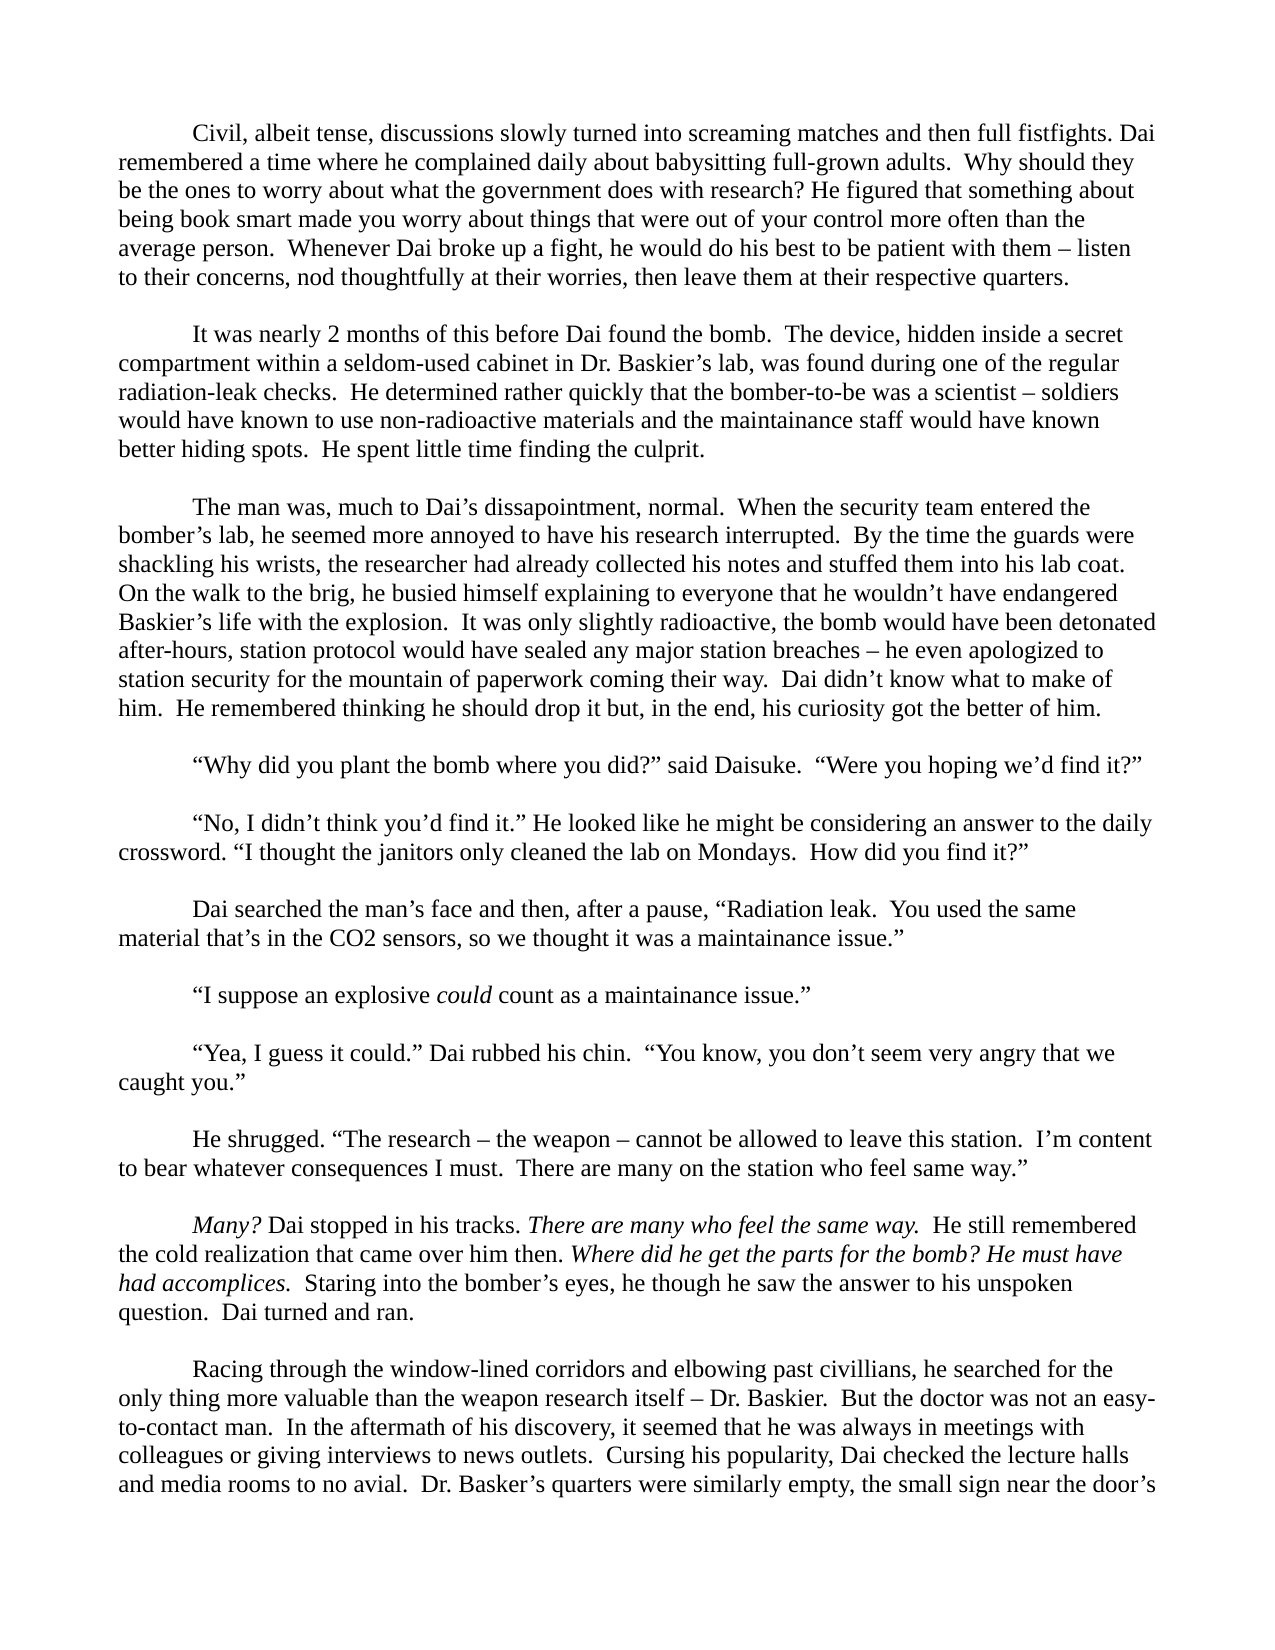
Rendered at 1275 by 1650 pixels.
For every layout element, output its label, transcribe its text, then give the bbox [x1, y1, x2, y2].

text “I suppose an explosive could count as a maintainance issue.” [118, 981, 1157, 1009]
text Civil, albeit tense, discussions slowly turned into screaming matches and then full fistfights. Dai remembered a time where he complained daily about babysitting full-grown adults. Why should they be the ones to worry about what the government does with research? He figured that something about being book smart made you worry about things that were out of your control more often than the average person. Whenever Dai broke up a fight, he would do his best to be patient with them – listen to their concerns, nod thoughtfully at their worries, then leave them at their respective quarters. [118, 118, 1157, 291]
text Many? Dai stopped in his tracks. There are many who feel the same way. He still remembered the cold realization that came over him then. Where did he get the parts for the bomb? He must have had accomplices. Staring into the bomber’s eyes, he though he saw the answer to his unspoken question. Dai turned and ran. [118, 1211, 1157, 1326]
text It was nearly 2 months of this before Dai found the bomb. The device, hidden inside a secret compartment within a seldom-used cabinet in Dr. Baskier’s lab, was found during one of the regular radiation-leak checks. He determined rather quickly that the bomber-to-be was a scientist – soldiers would have known to use non-radioactive materials and the maintainance staff would have known better hiding spots. He spent little time finding the culprit. [118, 319, 1157, 463]
text He shrugged. “The research – the weapon – cannot be allowed to leave this station. I’m content to bear whatever consequences I must. There are many on the station who feel same way.” [118, 1124, 1157, 1182]
text “Why did you plant the bomb where you did?” said Daisuke. “Were you hoping we’d find it?” [118, 751, 1157, 779]
text Racing through the window-lined corridors and elbowing past civillians, he searched for the only thing more valuable than the weapon research itself – Dr. Baskier. But the doctor was not an easy-to-contact man. In the aftermath of his discovery, it seemed that he was always in meetings with colleagues or giving interviews to news outlets. Cursing his popularity, Dai checked the lecture halls and media rooms to no avial. Dr. Basker’s quarters were similarly empty, the small sign near the door’s [118, 1354, 1157, 1498]
text The man was, much to Dai’s dissapointment, normal. When the security team entered the bomber’s lab, he seemed more annoyed to have his research interrupted. By the time the guards were shackling his wrists, the researcher had already collected his notes and stuffed them into his lab coat. On the walk to the brig, he busied himself explaining to everyone that he wouldn’t have endangered Baskier’s life with the explosion. It was only slightly radioactive, the bomb would have been detonated after-hours, station protocol would have sealed any major station breaches – he even apologized to station security for the mountain of paperwork coming their way. Dai didn’t know what to make of him. He remembered thinking he should drop it but, in the end, his curiosity got the better of him. [118, 492, 1157, 722]
text “No, I didn’t think you’d find it.” He looked like he might be considering an answer to the daily crossword. “I thought the janitors only cleaned the lab on Mondays. How did you find it?” [118, 808, 1157, 866]
text Dai searched the man’s face and then, after a pause, “Radiation leak. You used the same material that’s in the CO2 sensors, so we thought it was a maintainance issue.” [118, 894, 1157, 952]
text “Yea, I guess it could.” Dai rubbed his chin. “You know, you don’t seem very angry that we caught you.” [118, 1038, 1157, 1096]
